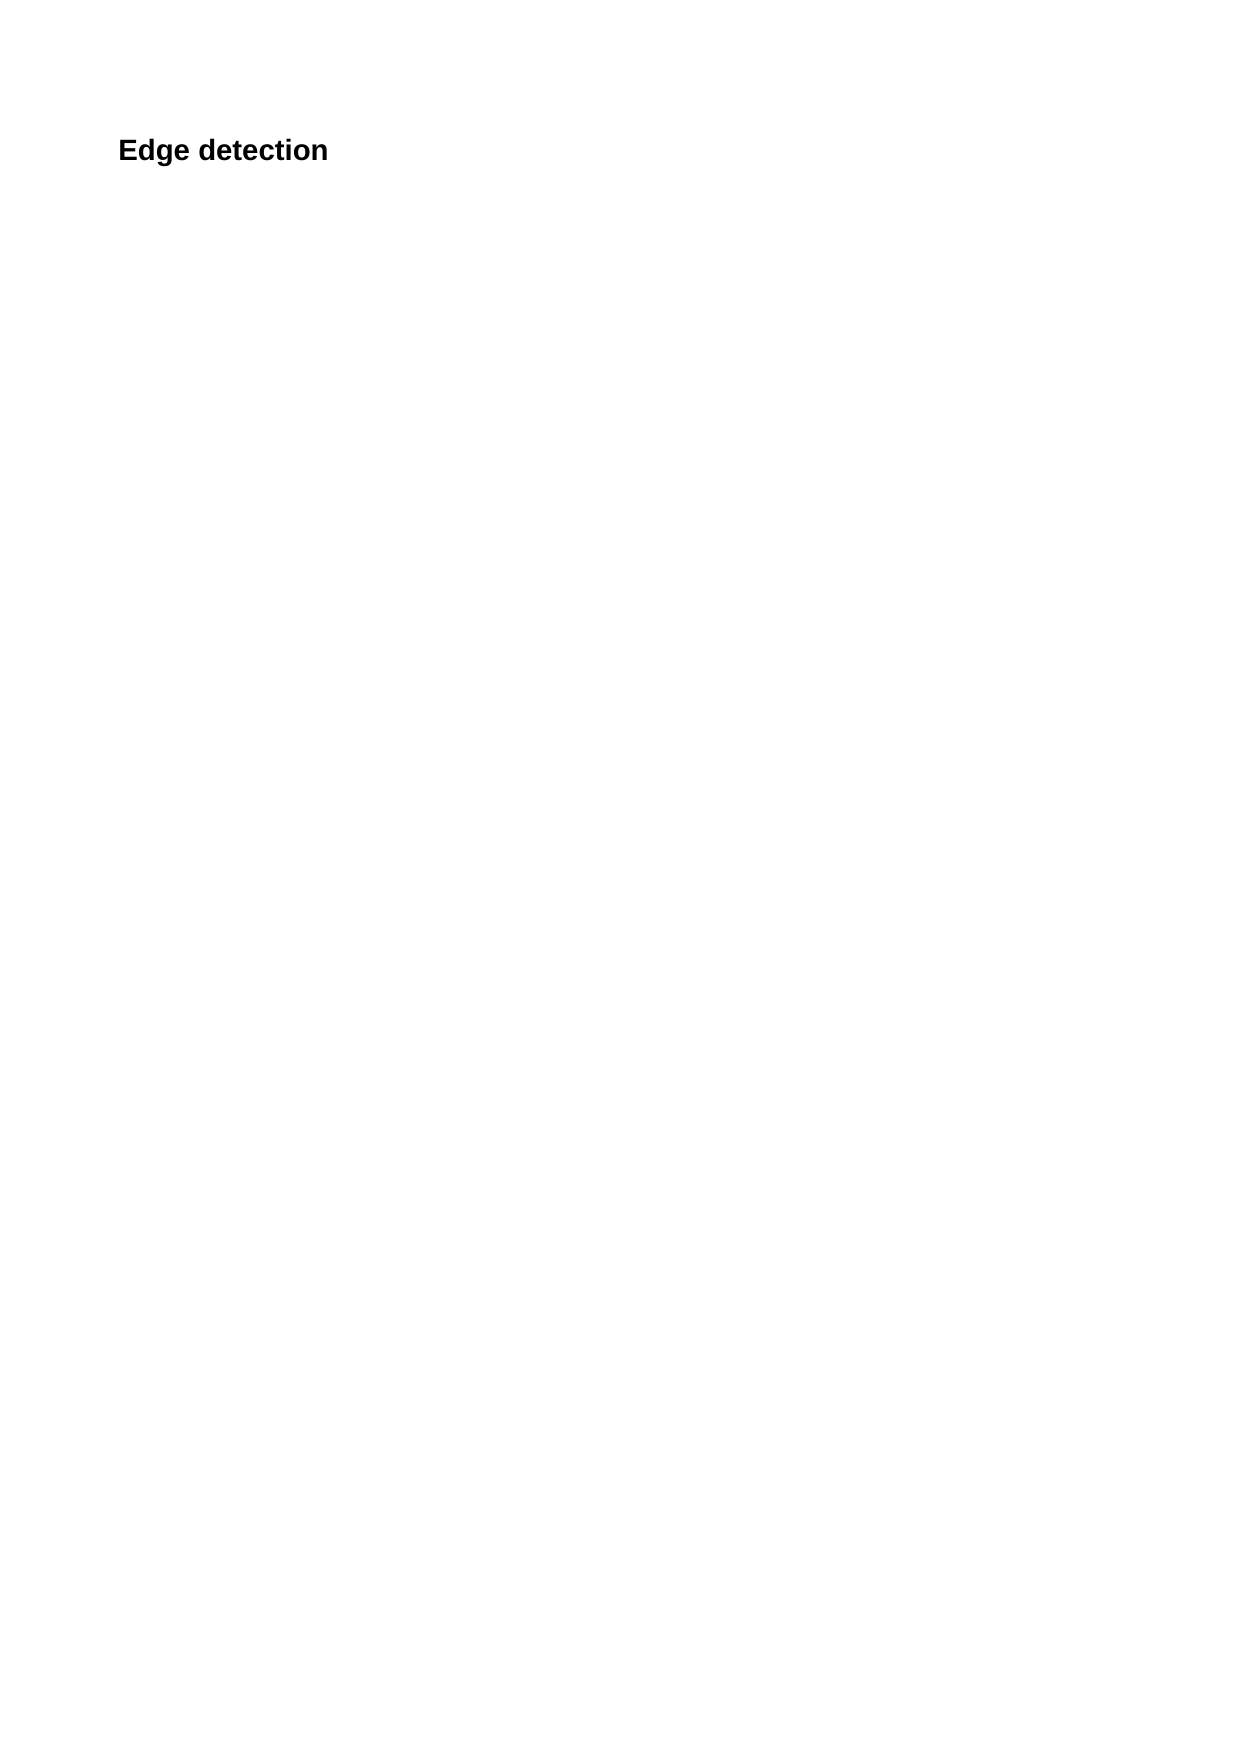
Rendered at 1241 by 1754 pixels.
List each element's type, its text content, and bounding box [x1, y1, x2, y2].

subtitle Edge detection [118, 133, 1122, 166]
